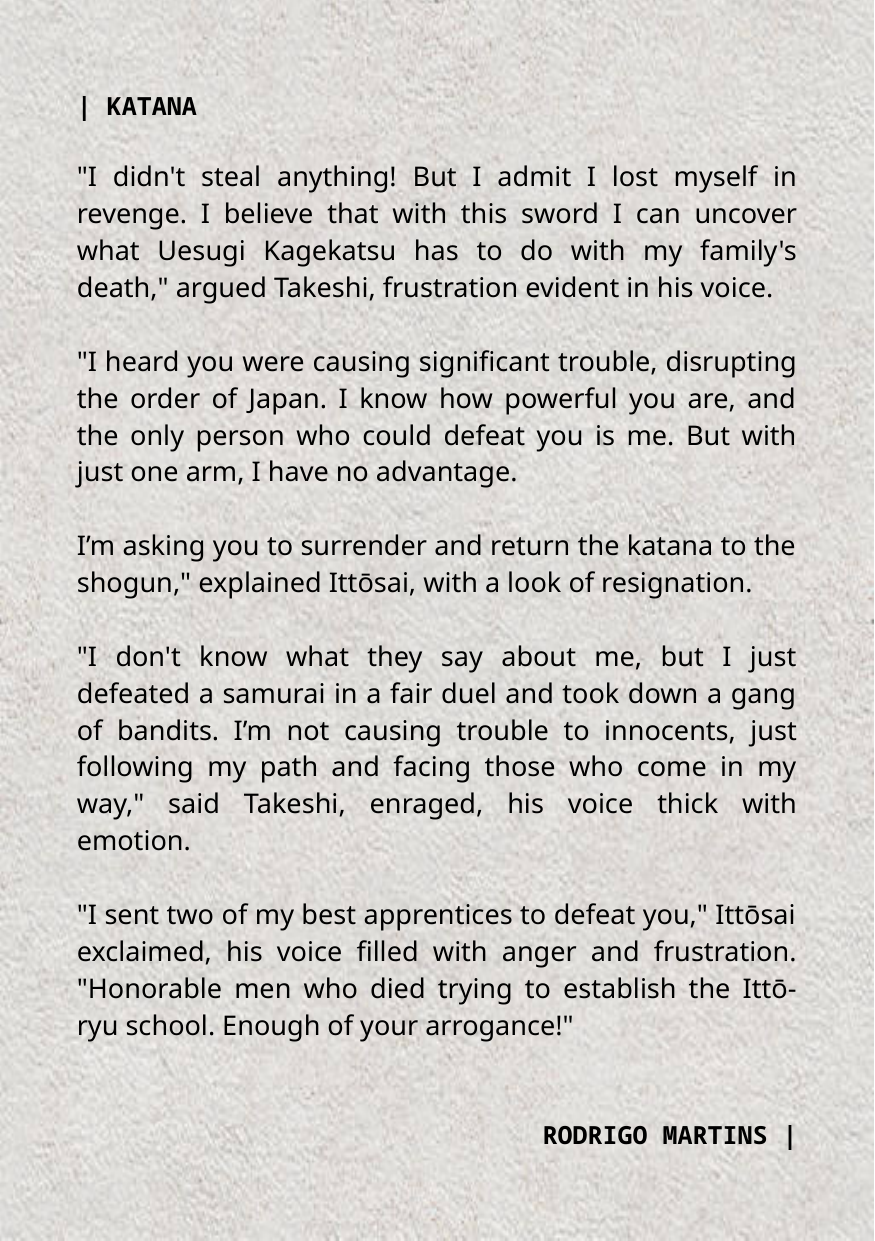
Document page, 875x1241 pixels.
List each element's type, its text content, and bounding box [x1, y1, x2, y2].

picture [0, 0, 874, 1241]
text "I sent two of my best apprentices to defeat you," Ittōsai exclaimed, his voice filled with anger and frustration. "Honorable men who died trying to establish the Ittō-ryu school. Enough of your arrogance!" [74, 895, 800, 1043]
text "I heard you were causing significant trouble, disrupting the order of Japan. I know how powerful you are, and the only person who could defeat you is me. But with just one arm, I have no advantage. [74, 342, 800, 490]
text "I didn't steal anything! But I admit I lost myself in revenge. I believe that with this sword I can uncover what Uesugi Kagekatsu has to do with my family's death," argued Takeshi, frustration evident in his voice. [74, 155, 800, 305]
text I’m asking you to surrender and return the katana to the shogun," explained Ittōsai, with a look of resignation. [74, 527, 800, 600]
text "I don't know what they say about me, but I just defeated a samurai in a fair duel and took down a gang of bandits. I’m not causing trouble to innocents, just following my path and facing those who come in my way," said Takeshi, enraged, his voice thick with emotion. [74, 637, 800, 858]
